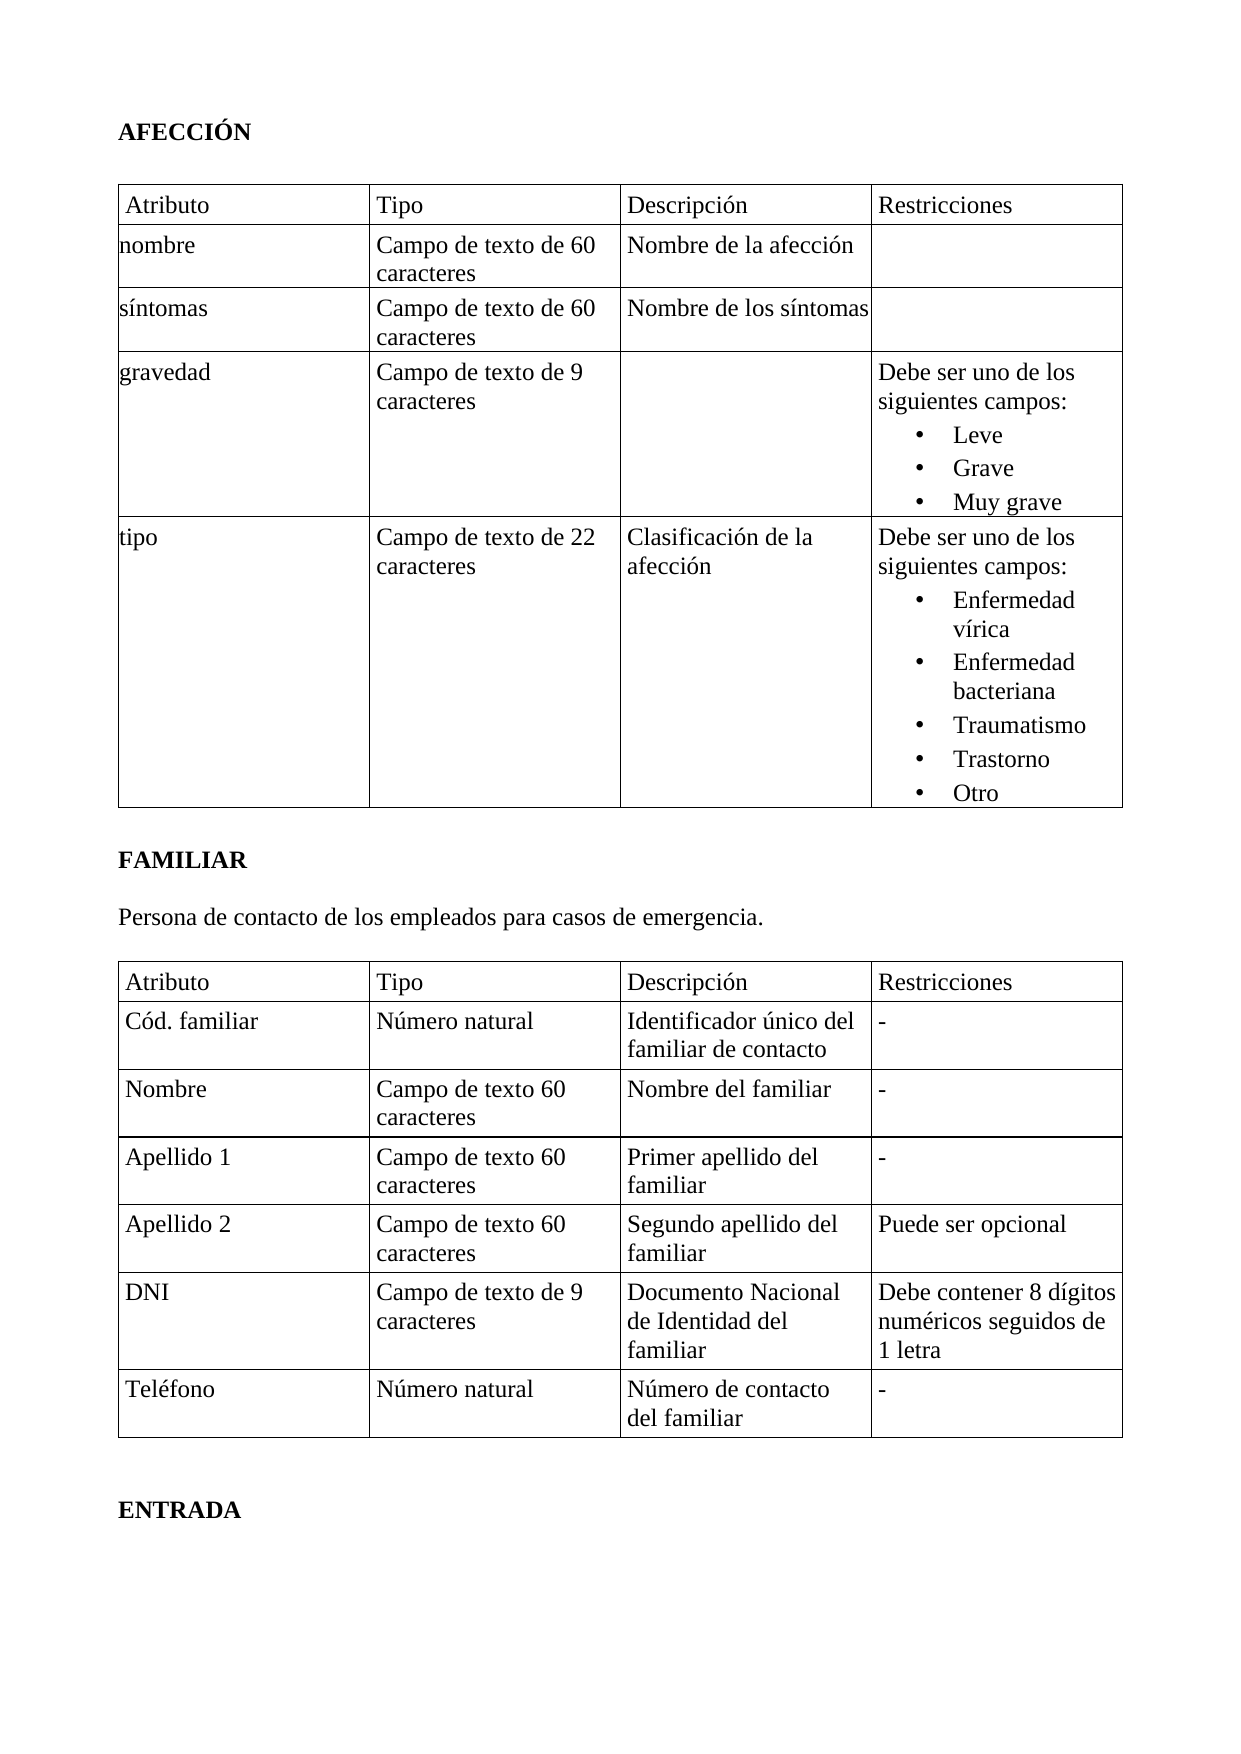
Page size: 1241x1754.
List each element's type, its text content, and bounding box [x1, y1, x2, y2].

table_cell Campo de texto de 22 caracteres [370, 517, 620, 807]
table_cell [872, 225, 1122, 287]
table_cell Debe contener 8 dígitos numéricos seguidos de 1 letra [872, 1273, 1122, 1369]
table_cell DNI [119, 1273, 369, 1369]
table_header Atributo [119, 962, 369, 1001]
table_cell Apellido 1 [119, 1138, 369, 1204]
table_header Atributo [119, 185, 369, 224]
table_cell - [872, 1370, 1122, 1437]
subtitle ENTRADA [118, 1495, 1136, 1524]
table_cell Campo de texto de 60 caracteres [370, 225, 620, 287]
table_cell - [872, 1002, 1122, 1068]
text Persona de contacto de los empleados para casos de emergencia. [118, 902, 1136, 931]
table_cell Puede ser opcional [872, 1205, 1122, 1272]
table_cell [621, 352, 871, 516]
table_cell Campo de texto 60 caracteres [370, 1138, 620, 1204]
table_header Descripción [621, 962, 871, 1001]
table_header Tipo [370, 185, 620, 224]
table_cell [872, 288, 1122, 351]
table_cell Número de contacto del familiar [621, 1370, 871, 1437]
table_cell nombre [119, 225, 369, 287]
table_cell - [872, 1138, 1122, 1204]
table_cell - [872, 1070, 1122, 1136]
subtitle FAMILIAR [118, 845, 1136, 874]
table_cell síntomas [119, 288, 369, 351]
table_cell Debe ser uno de los siguientes campos: Leve Grave Muy grave [872, 352, 1122, 516]
table_cell Documento Nacional de Identidad del familiar [621, 1273, 871, 1369]
table_cell Debe ser uno de los siguientes campos: Enfermedad vírica Enfermedad bacteriana Traumatismo Trastorno Otro [872, 517, 1122, 807]
table_cell Cód. familiar [119, 1002, 369, 1068]
table_cell tipo [119, 517, 369, 807]
table_header Descripción [621, 185, 871, 224]
table_cell Campo de texto de 9 caracteres [370, 352, 620, 516]
table_cell Primer apellido del familiar [621, 1138, 871, 1204]
subtitle AFECCIÓN [118, 117, 1136, 145]
table_cell Campo de texto 60 caracteres [370, 1070, 620, 1136]
table_header Tipo [370, 962, 620, 1001]
table_cell Nombre [119, 1070, 369, 1136]
table_cell gravedad [119, 352, 369, 516]
table_cell Número natural [370, 1370, 620, 1437]
table_cell Nombre del familiar [621, 1070, 871, 1136]
table_cell Identificador único del familiar de contacto [621, 1002, 871, 1068]
table_cell Número natural [370, 1002, 620, 1068]
table_cell Teléfono [119, 1370, 369, 1437]
table_cell Campo de texto 60 caracteres [370, 1205, 620, 1272]
table_header Restricciones [872, 185, 1122, 224]
table_header Restricciones [872, 962, 1122, 1001]
table_cell Nombre de los síntomas [621, 288, 871, 351]
table_cell Clasificación de la afección [621, 517, 871, 807]
table_cell Campo de texto de 9 caracteres [370, 1273, 620, 1369]
table_cell Segundo apellido del familiar [621, 1205, 871, 1272]
table_cell Apellido 2 [119, 1205, 369, 1272]
table_cell Nombre de la afección [621, 225, 871, 287]
table_cell Campo de texto de 60 caracteres [370, 288, 620, 351]
